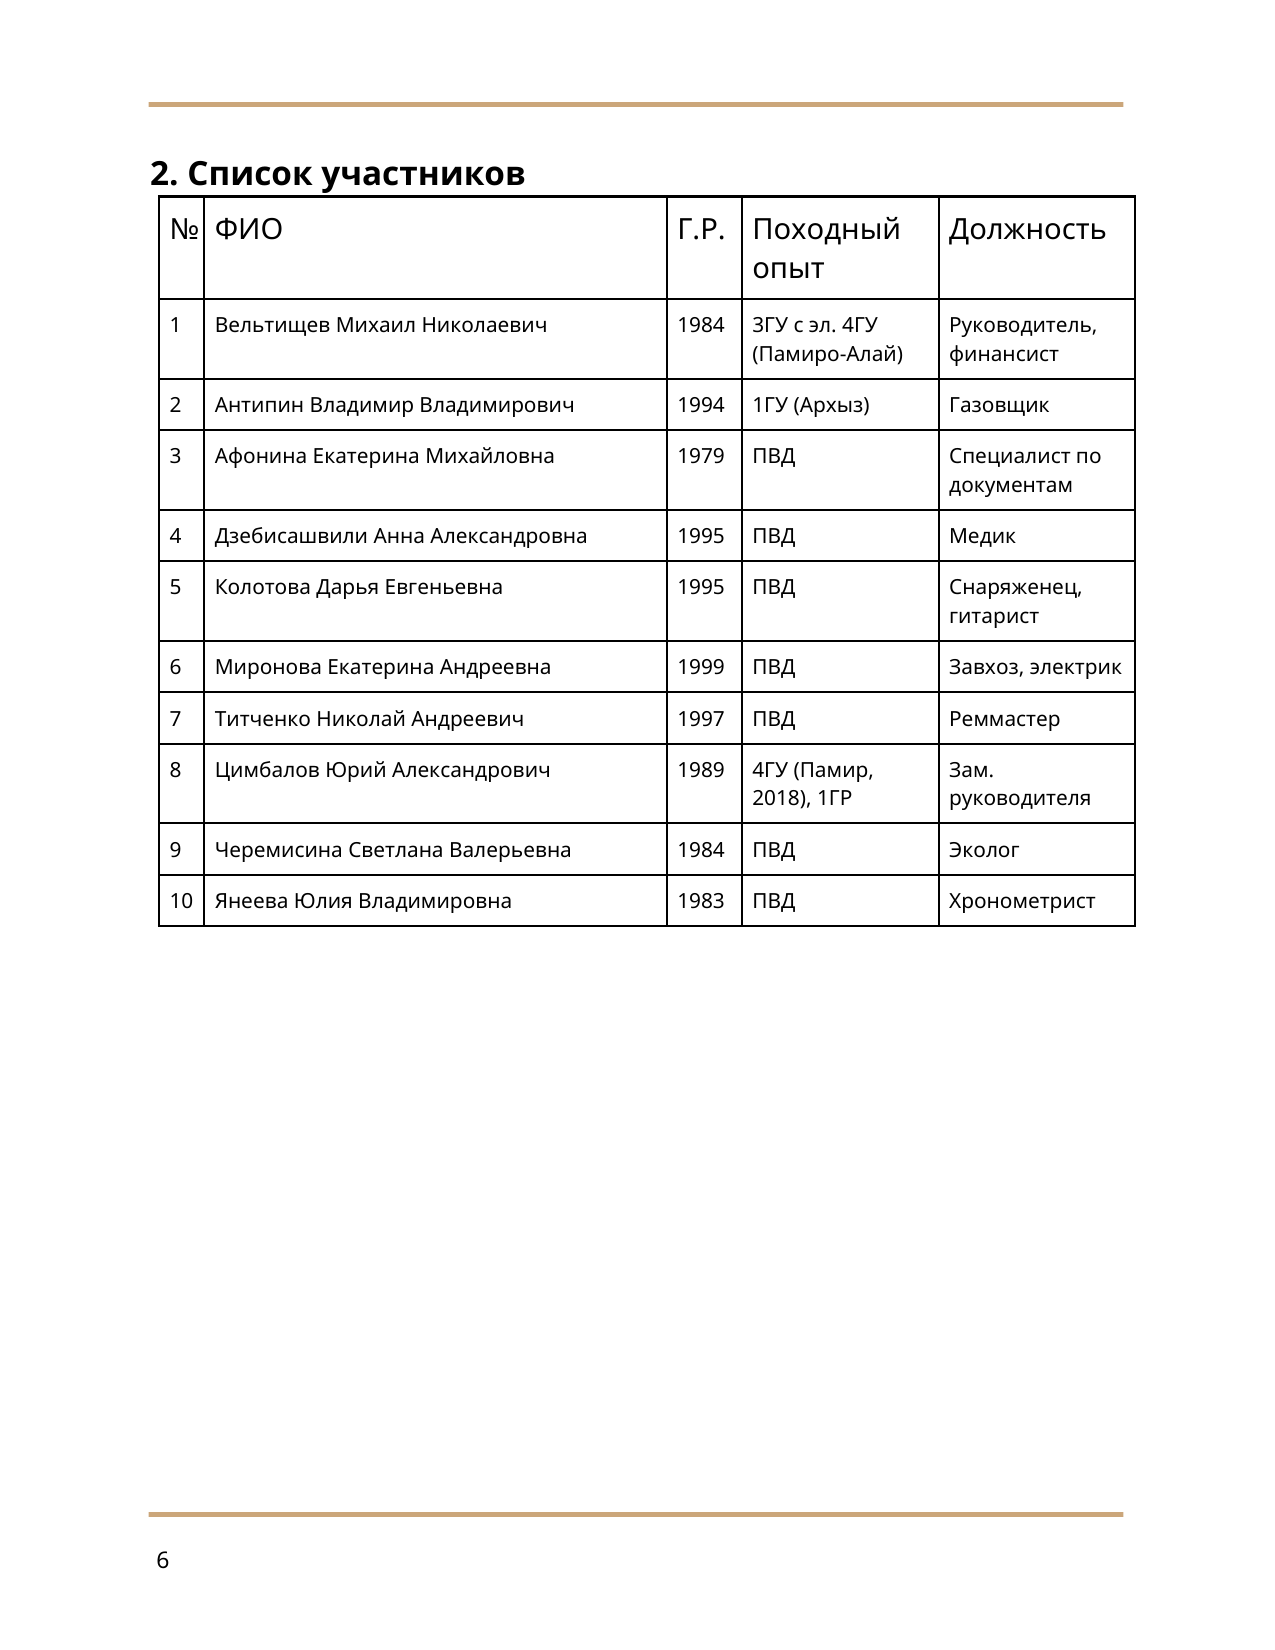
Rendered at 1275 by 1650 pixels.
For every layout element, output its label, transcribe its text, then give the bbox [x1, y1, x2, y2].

table_cell Снаряженец, гитарист [940, 562, 1134, 640]
table_cell Руководитель, финансист [940, 300, 1134, 377]
table_cell 8 [160, 745, 203, 822]
table_cell 3 [160, 431, 203, 509]
table_header ФИО [205, 198, 666, 298]
table_cell 3ГУ с эл. 4ГУ (Памиро-Алай) [743, 300, 938, 377]
table_header № [160, 198, 203, 298]
table_cell 5 [160, 562, 203, 640]
table_cell ПВД [743, 562, 938, 640]
table_cell Цимбалов Юрий Александрович [205, 745, 666, 822]
picture [148, 102, 1124, 107]
table_cell Вельтищев Михаил Николаевич [205, 300, 666, 377]
table_cell 7 [160, 693, 203, 742]
table_cell 1999 [668, 642, 741, 691]
table_cell 1995 [668, 511, 741, 560]
table_cell 1 [160, 300, 203, 377]
table_cell 1979 [668, 431, 741, 509]
table_cell 2 [160, 380, 203, 429]
table_cell ПВД [743, 642, 938, 691]
table_header Должность [940, 198, 1134, 298]
table_cell Колотова Дарья Евгеньевна [205, 562, 666, 640]
table_cell 1989 [668, 745, 741, 822]
table_cell Эколог [940, 824, 1134, 874]
table_cell Медик [940, 511, 1134, 560]
table_cell Дзебисашвили Анна Александровна [205, 511, 666, 560]
table_cell ПВД [743, 511, 938, 560]
table_cell 1995 [668, 562, 741, 640]
table_cell Афонина Екатерина Михайловна [205, 431, 666, 509]
picture [148, 1512, 1124, 1517]
table_cell Завхоз, электрик [940, 642, 1134, 691]
table_cell 4ГУ (Памир, 2018), 1ГР [743, 745, 938, 822]
table_cell Специалист по документам [940, 431, 1134, 509]
table_cell 4 [160, 511, 203, 560]
table_cell Титченко Николай Андреевич [205, 693, 666, 742]
table_cell 1997 [668, 693, 741, 742]
table_cell 9 [160, 824, 203, 874]
subtitle 2. Список участников [150, 150, 1125, 195]
table_header Походный опыт [743, 198, 938, 298]
table_cell 1994 [668, 380, 741, 429]
table_cell 1ГУ (Архыз) [743, 380, 938, 429]
table_cell Зам. руководителя [940, 745, 1134, 822]
table_cell 10 [160, 876, 203, 925]
table_cell Янеева Юлия Владимировна [205, 876, 666, 925]
table_cell Антипин Владимир Владимирович [205, 380, 666, 429]
table_cell Миронова Екатерина Андреевна [205, 642, 666, 691]
table_cell Реммастер [940, 693, 1134, 742]
table_cell ПВД [743, 876, 938, 925]
table_cell 1984 [668, 300, 741, 377]
table_cell 1983 [668, 876, 741, 925]
table_cell 6 [160, 642, 203, 691]
table_cell ПВД [743, 824, 938, 874]
table_cell Газовщик [940, 380, 1134, 429]
table_header Г.Р. [668, 198, 741, 298]
table_cell Хронометрист [940, 876, 1134, 925]
table_cell ПВД [743, 431, 938, 509]
table_cell ПВД [743, 693, 938, 742]
table_cell Черемисина Светлана Валерьевна [205, 824, 666, 874]
table_cell 1984 [668, 824, 741, 874]
